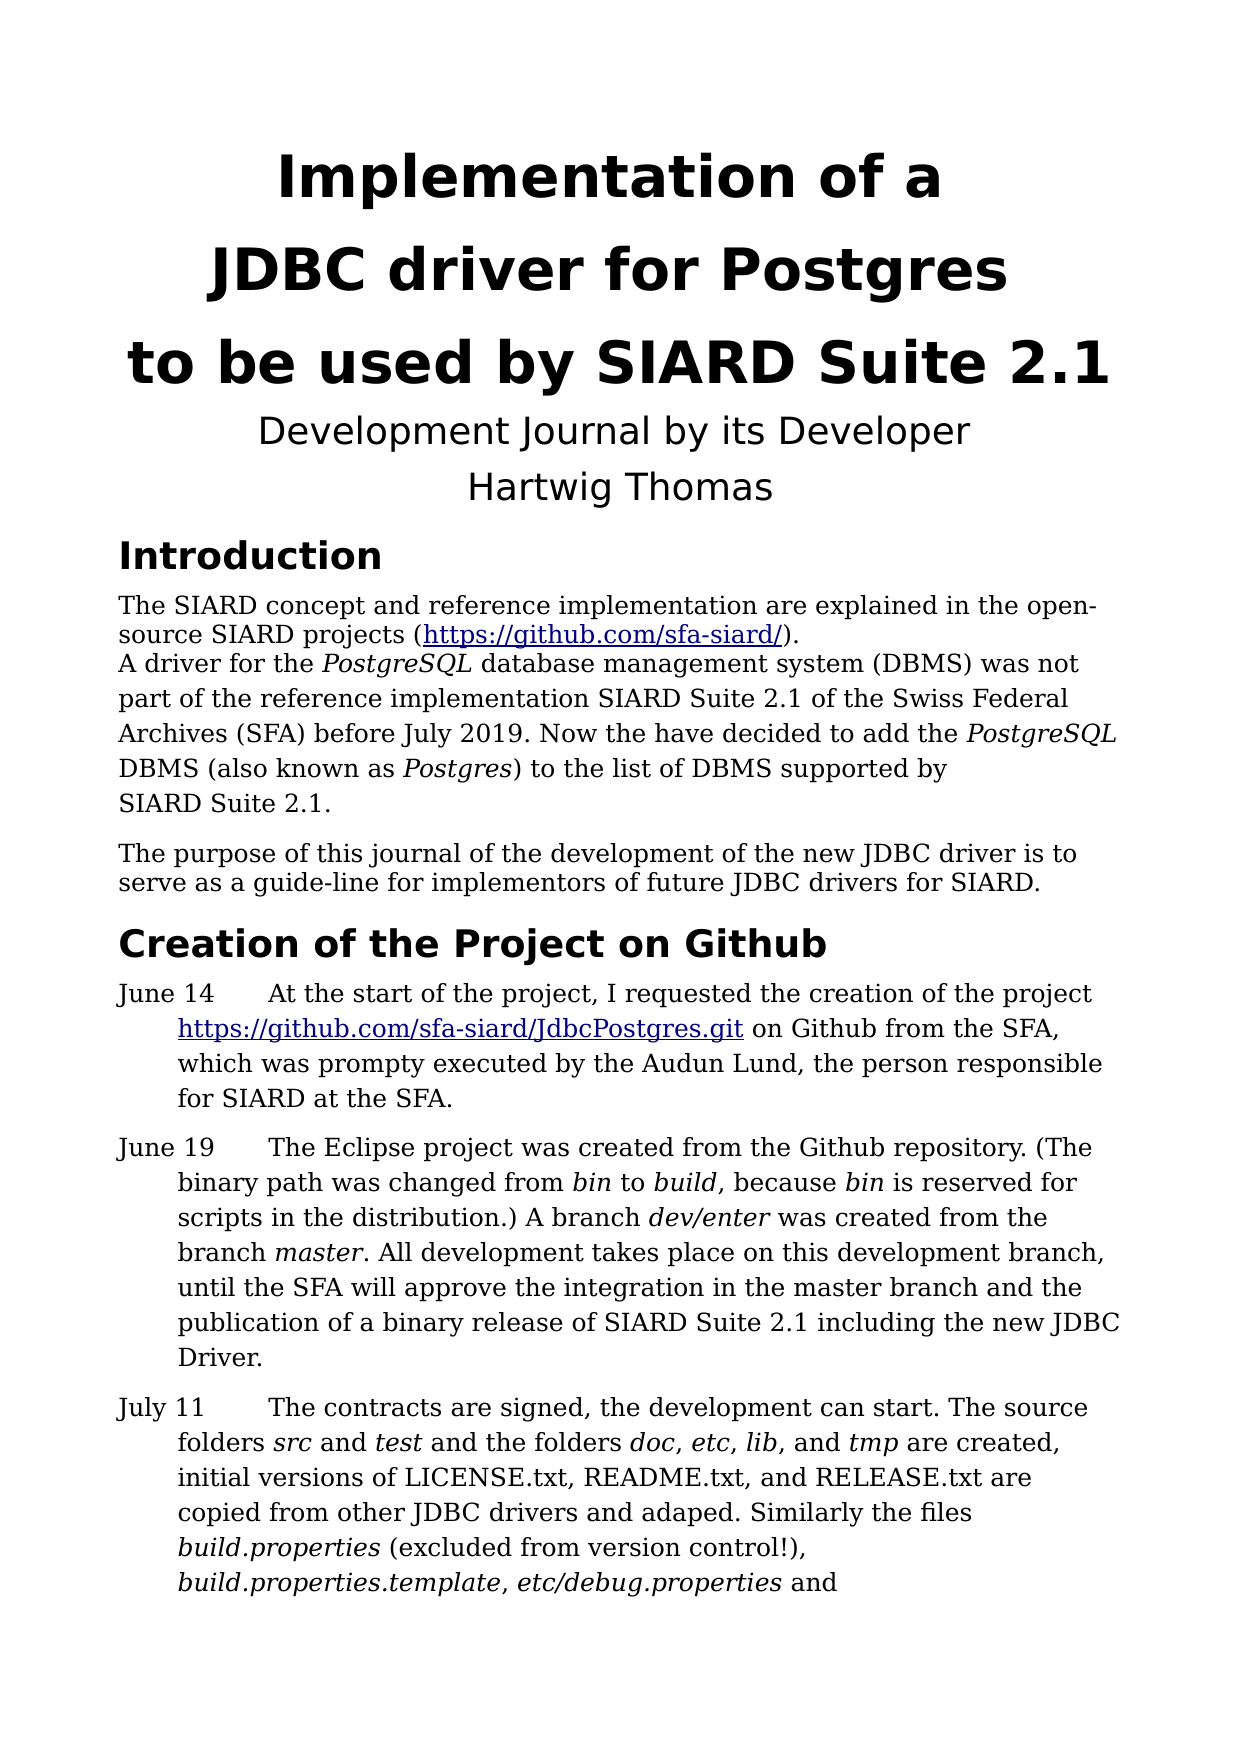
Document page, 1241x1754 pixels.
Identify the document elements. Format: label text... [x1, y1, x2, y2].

text June 14 At the start of the project, I requested the creation of the project https://github.com/sfa-siard/JdbcPostgres.git on Github from the SFA, which was prompty executed by the Audun Lund, the person responsible for SIARD at the SFA. [118, 979, 1122, 1113]
text The SIARD concept and reference implementation are explained in the open-source SIARD projects (https://github.com/sfa-siard/). [118, 591, 1122, 649]
subtitle Hartwig Thomas [118, 466, 1122, 509]
subtitle Creation of the Project on Github [118, 922, 1122, 966]
text July 11 The contracts are signed, the development can start. The source folders src and test and the folders doc, etc, lib, and tmp are created, initial versions of LICENSE.txt, README.txt, and RELEASE.txt are copied from other JDBC drivers and adaped. Similarly the files build.properties (excluded from version control!), build.properties.template, etc/debug.properties and [118, 1393, 1122, 1597]
subtitle Development Journal by its Developer [118, 409, 1122, 453]
text The purpose of this journal of the development of the new JDBC driver is to serve as a guide-line for implementors of future JDBC drivers for SIARD. [118, 839, 1122, 897]
text A driver for the PostgreSQL database management system (DBMS) was not part of the reference implementation SIARD Suite 2.1 of the Swiss Federal Archives (SFA) before July 2019. Now the have decided to add the PostgreSQL DBMS (also known as Postgres) to the list of DBMS supported by SIARD Suite 2.1. [118, 649, 1122, 818]
subtitle Introduction [118, 534, 1122, 578]
title Implementation of a [118, 143, 1122, 211]
text June 19 The Eclipse project was created from the Github repository. (The binary path was changed from bin to build, because bin is reserved for scripts in the distribution.) A branch dev/enter was created from the branch master. All development takes place on this development branch, until the SFA will approve the integration in the master branch and the publication of a binary release of SIARD Suite 2.1 including the new JDBC Driver. [118, 1133, 1122, 1372]
title to be used by SIARD Suite 2.1 [118, 329, 1122, 397]
title JDBC driver for Postgres [118, 236, 1122, 304]
